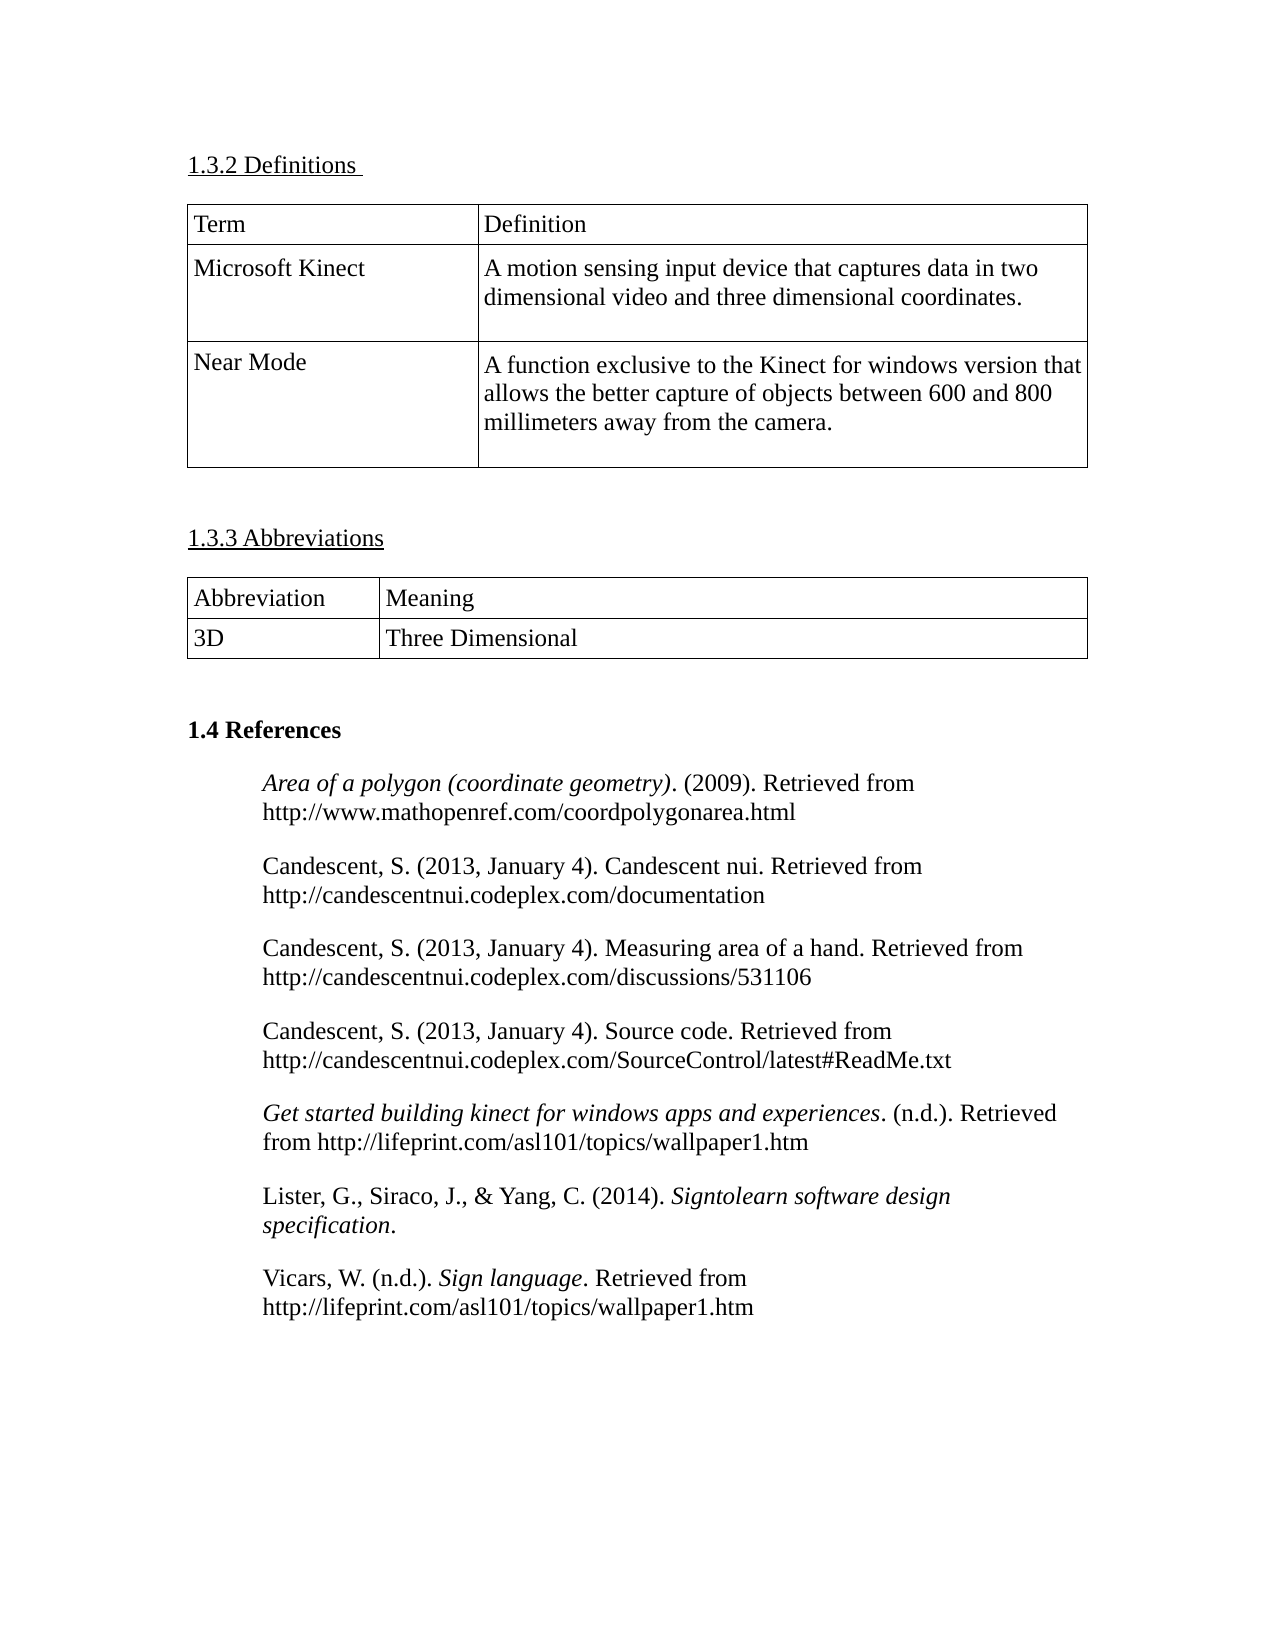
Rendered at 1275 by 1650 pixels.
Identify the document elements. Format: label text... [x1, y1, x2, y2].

table_cell A function exclusive to the Kinect for windows version that allows the better capture of objects between 600 and 800 millimeters away from the camera. [479, 342, 1087, 467]
text Lister, G., Siraco, J., & Yang, C. (2014). Signtolearn software design specification. [187, 1181, 1087, 1238]
table_cell Three Dimensional [380, 619, 1087, 658]
table_cell 3D [188, 619, 379, 658]
table_cell Near Mode [188, 342, 478, 467]
table_header Term [188, 205, 478, 244]
text Vicars, W. (n.d.). Sign language. Retrieved from http://lifeprint.com/asl101/topics/wallpaper1.htm [187, 1263, 1087, 1321]
text 1.3.2 Definitions [187, 150, 1087, 179]
table_header Meaning [380, 578, 1087, 618]
table_header Definition [479, 205, 1087, 244]
text Area of a polygon (coordinate geometry). (2009). Retrieved from http://www.mathopenref.com/coordpolygonarea.html [187, 768, 1087, 826]
text 1.4 References [187, 715, 1087, 743]
text Get started building kinect for windows apps and experiences. (n.d.). Retrieved from http://lifeprint.com/asl101/topics/wallpaper1.htm [187, 1098, 1087, 1156]
text Candescent, S. (2013, January 4). Source code. Retrieved from http://candescentnui.codeplex.com/SourceControl/latest#ReadMe.txt [187, 1016, 1087, 1073]
text 1.3.3 Abbreviations [187, 523, 1087, 552]
table_cell A motion sensing input device that captures data in two dimensional video and three dimensional coordinates. [479, 245, 1087, 341]
table_header Abbreviation [188, 578, 379, 618]
table_cell Microsoft Kinect [188, 245, 478, 341]
text Candescent, S. (2013, January 4). Candescent nui. Retrieved from http://candescentnui.codeplex.com/documentation [187, 851, 1087, 908]
text Candescent, S. (2013, January 4). Measuring area of a hand. Retrieved from http://candescentnui.codeplex.com/discussions/531106 [187, 933, 1087, 991]
